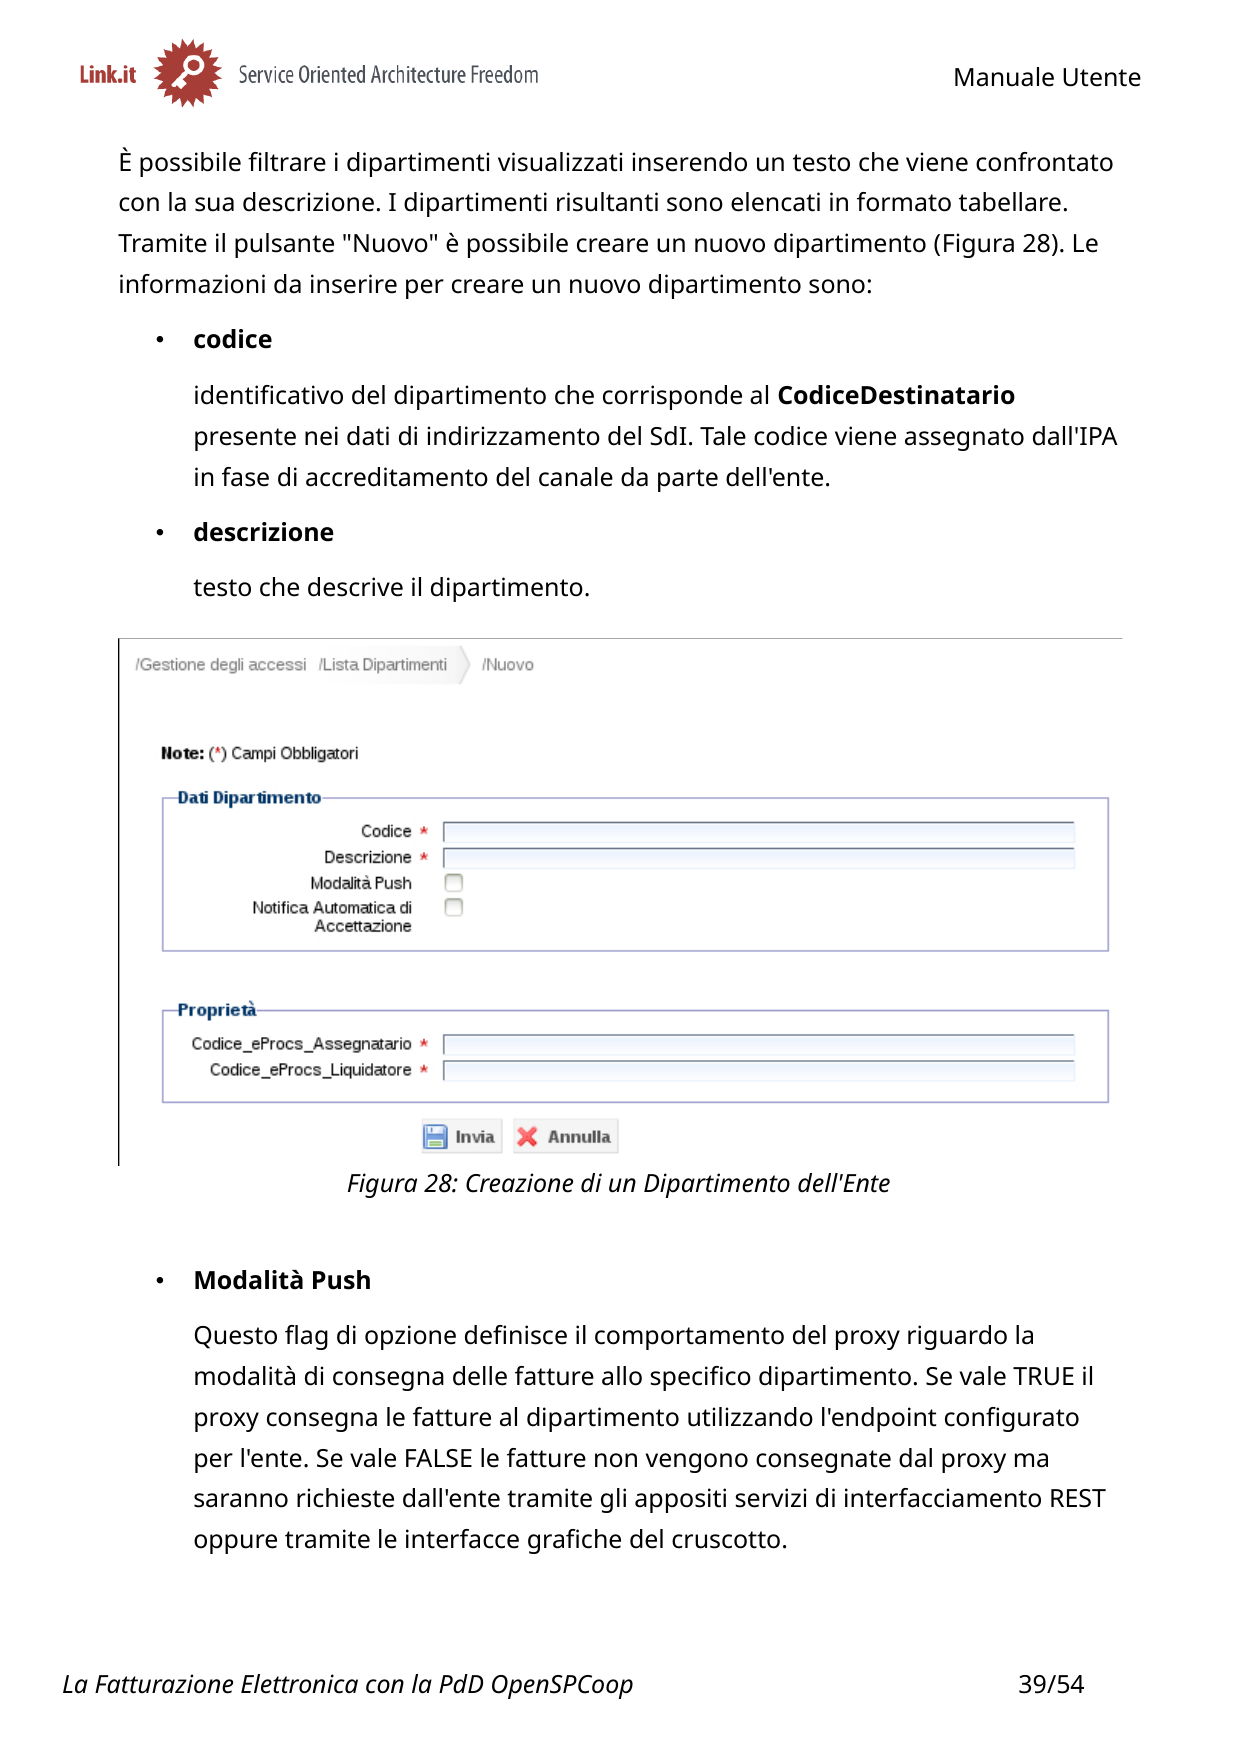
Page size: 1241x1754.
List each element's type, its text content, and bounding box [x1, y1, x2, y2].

list codice [156, 322, 1122, 356]
list Questo flag di opzione definisce il comportamento del proxy riguardo la modalità di consegna delle fatture allo specifico dipartimento. Se vale TRUE il proxy consegna le fatture al dipartimento utilizzando l'endpoint configurato per l'ente. Se vale FALSE le fatture non vengono consegnate dal proxy ma saranno richieste dall'ente tramite gli appositi servizi di interfacciamento REST oppure tramite le interfacce grafiche del cruscotto. [156, 1318, 1122, 1556]
list Modalità Push [156, 1262, 1122, 1296]
picture [1, 33, 602, 113]
text Figura 28: Creazione di un Dipartimento dell'Ente [118, 1166, 1122, 1200]
list testo che descrive il dipartimento. [156, 570, 1122, 604]
picture [118, 638, 1123, 1166]
list identificativo del dipartimento che corrisponde al CodiceDestinatario presente nei dati di indirizzamento del SdI. Tale codice viene assegnato dall'IPA in fase di accreditamento del canale da parte dell'ente. [156, 378, 1122, 493]
list descrizione [156, 515, 1122, 549]
text È possibile filtrare i dipartimenti visualizzati inserendo un testo che viene confrontato con la sua descrizione. I dipartimenti risultanti sono elencati in formato tabellare. Tramite il pulsante "Nuovo" è possibile creare un nuovo dipartimento (Figura 28). Le informazioni da inserire per creare un nuovo dipartimento sono: [118, 144, 1122, 301]
